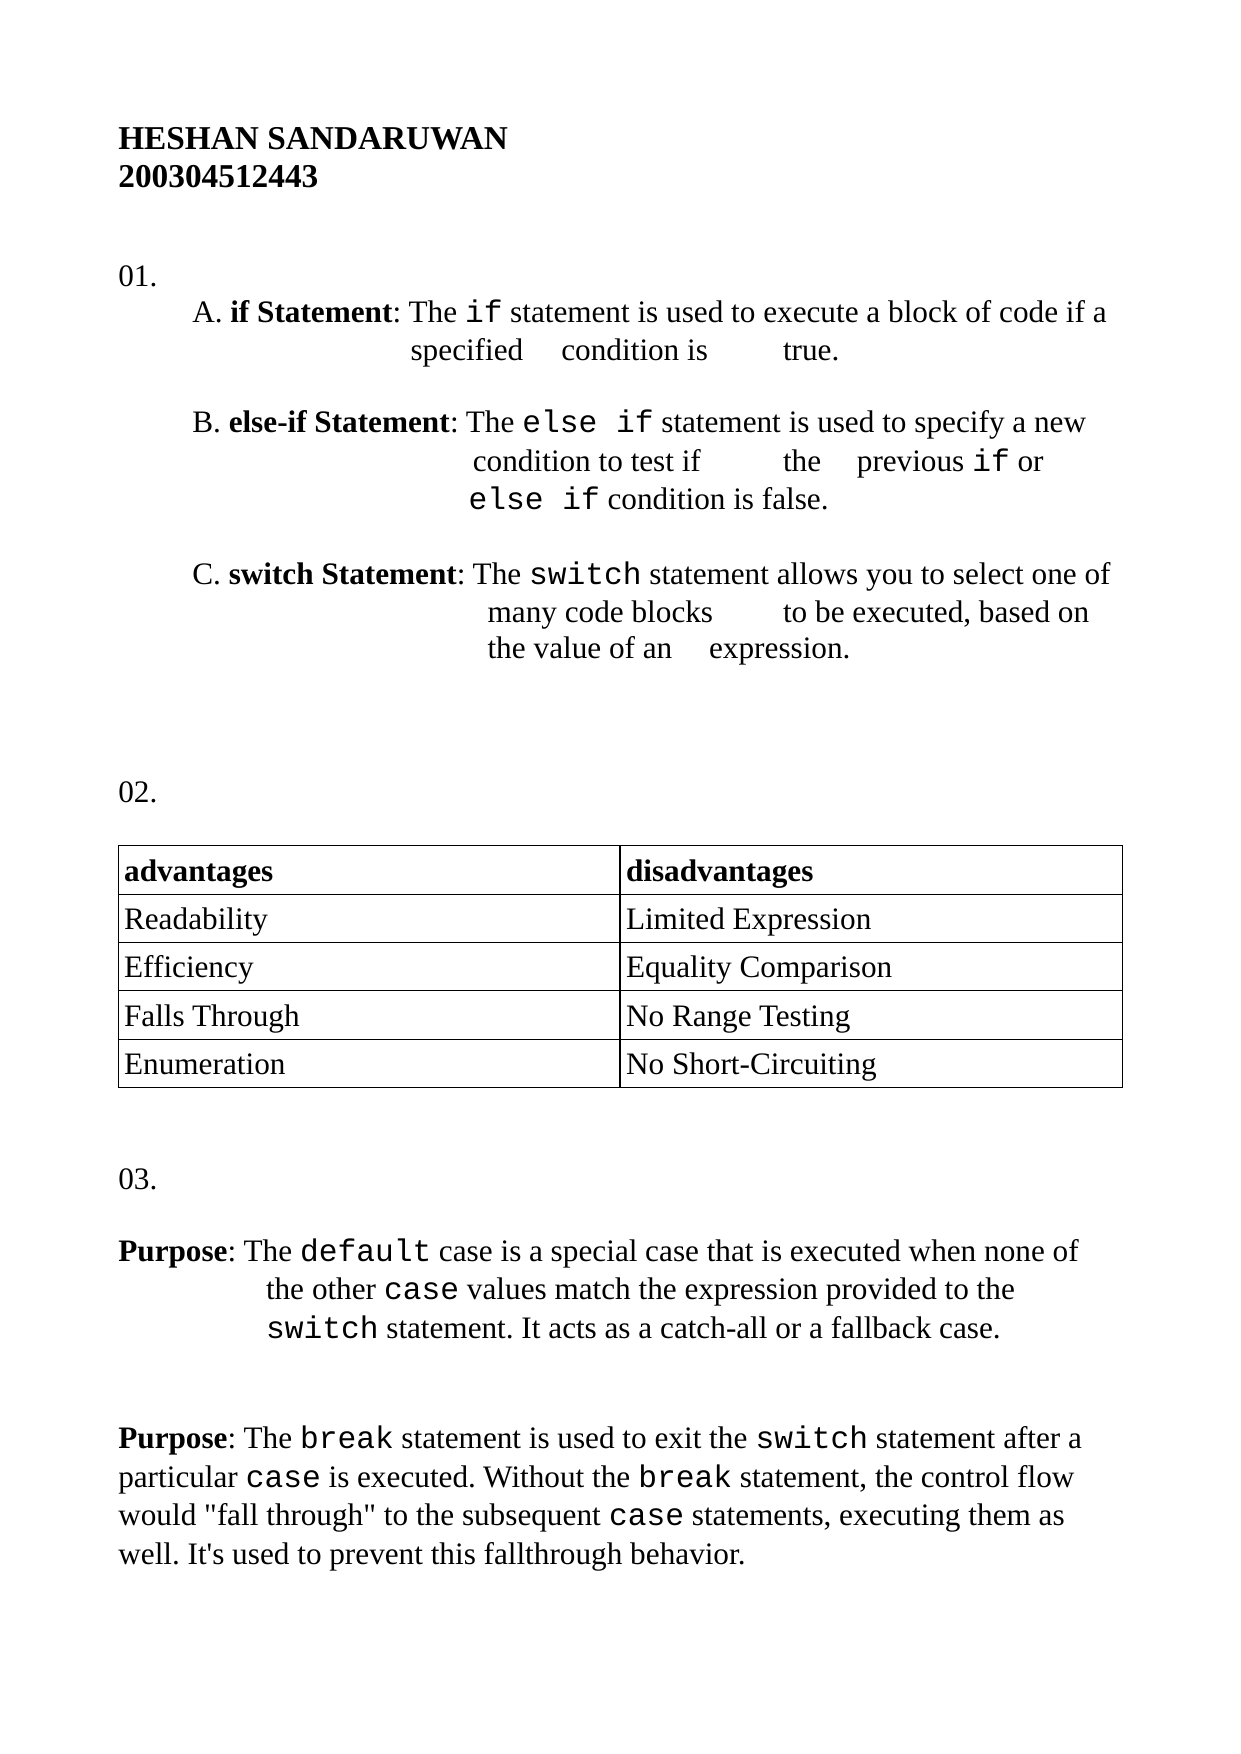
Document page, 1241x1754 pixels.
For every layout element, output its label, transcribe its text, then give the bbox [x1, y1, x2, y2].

table_cell Equality Comparison [621, 943, 1122, 990]
table_header advantages [119, 846, 619, 893]
table_cell Readability [119, 895, 619, 942]
table_cell No Range Testing [621, 991, 1122, 1039]
table_cell Enumeration [119, 1040, 619, 1087]
text Purpose: The default case is a special case that is executed when none of the other case values match the expression provided to the switch statement. It acts as a catch-all or a fallback case. [118, 1232, 1122, 1348]
table_cell No Short-Circuiting [621, 1040, 1122, 1087]
text Purpose: The break statement is used to exit the switch statement after a particular case is executed. Without the break statement, the control flow would "fall through" to the subsequent case statements, executing them as well. It's used to prevent this fallthrough behavior. [118, 1419, 1122, 1571]
text 03. [118, 1160, 1122, 1196]
text HESHAN SANDARUWAN [118, 118, 1122, 156]
table_cell Falls Through [119, 991, 619, 1039]
text C. switch Statement: The switch statement allows you to select one of many code blocks to be executed, based on the value of an expression. [118, 555, 1122, 665]
text 01. [118, 257, 1122, 293]
table_cell Efficiency [119, 943, 619, 990]
table_cell Limited Expression [621, 895, 1122, 942]
text 02. [118, 773, 1122, 809]
text B. else-if Statement: The else if statement is used to specify a new condition to test if the previous if or else if condition is false. [118, 403, 1122, 519]
table_header disadvantages [621, 846, 1122, 893]
text 200304512443 [118, 156, 1122, 195]
text A. if Statement: The if statement is used to execute a block of code if a specified condition is true. [118, 293, 1122, 367]
